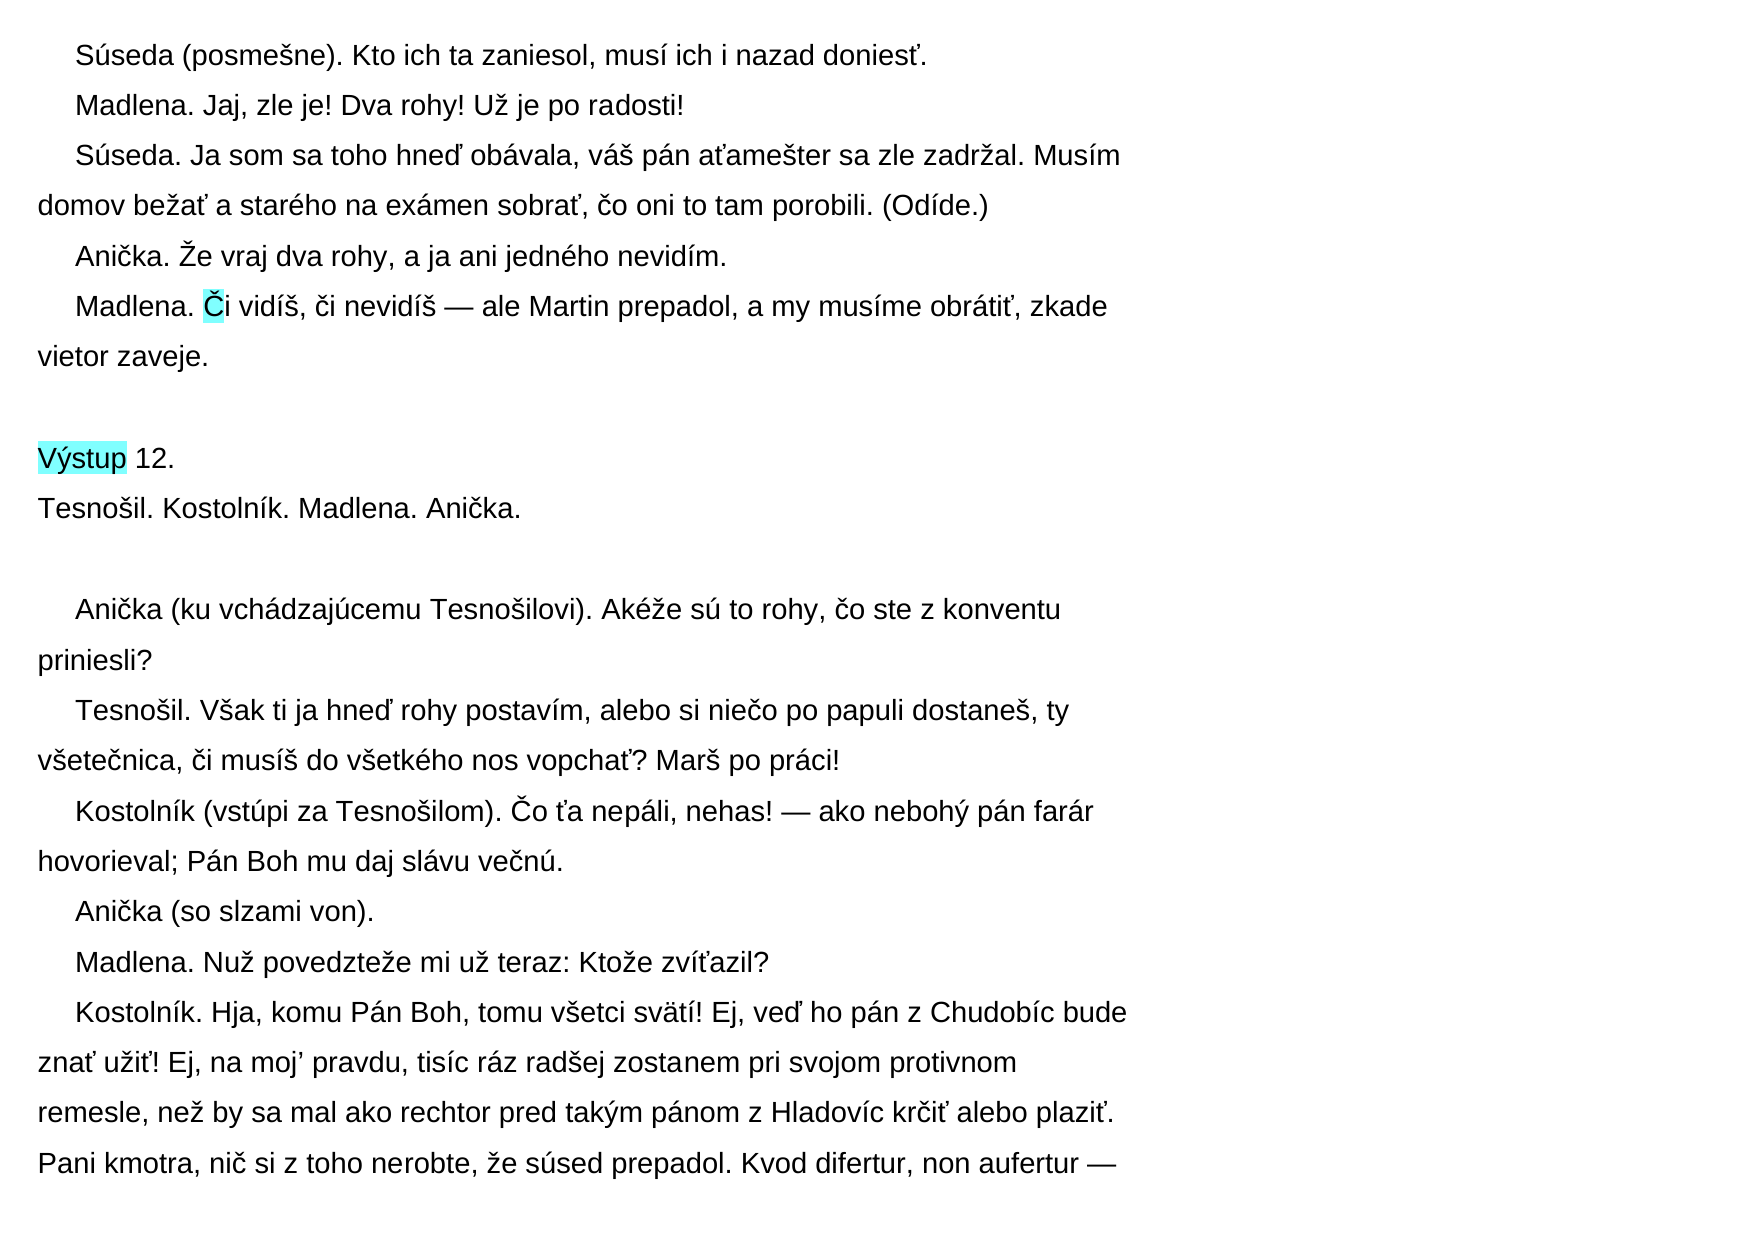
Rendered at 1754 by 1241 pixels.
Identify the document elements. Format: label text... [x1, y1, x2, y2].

text Súseda. Ja som sa toho hneď obávala, váš pán aťamešter sa zle zadržal. Musím domov be­žať a starého na exámen sobrať, čo oni to tam porobili. (Odíde.) [37, 138, 1130, 222]
text Anička. Že vraj dva rohy, a ja ani jedného nevidím. [37, 239, 1130, 272]
text Madlena. Nuž povedzteže mi už teraz: Ktože zvíťazil? [37, 944, 1130, 978]
text Anička (ku vchádzajúcemu Tesnošilovi). Akéže sú to rohy, čo ste z konventu priniesli? [37, 592, 1130, 676]
text Madlena. Či vidíš, či nevidíš — ale Martin prepadol, a my musíme obrátiť, zkade vietor zaveje. [37, 289, 1130, 373]
text Výstup 12. [37, 441, 1130, 474]
text Kostolník. Hja, komu Pán Boh, tomu všetci svätí! Ej, veď ho pán z Chudobíc bude znať užiť! Ej, na moj’ pravdu, tisíc ráz radšej zosta­nem pri svojom protivnom remesle, než by sa mal ako rechtor pred takým pánom z Hladovíc krčiť alebo plaziť. Pani kmotra, nič si z toho ne­robte, že súsed prepadol. Kvod difertur, non aufertur — [37, 995, 1130, 1179]
text Súseda (posmešne). Kto ich ta zaniesol, musí ich i nazad doniesť. [37, 37, 1130, 71]
text Kostolník (vstúpi za Tesnošilom). Čo ťa ne­páli, nehas! — ako nebohý pán farár hovorie­val; Pán Boh mu daj slávu večnú. [37, 794, 1130, 877]
text Anička (so slzami von). [37, 894, 1130, 928]
text Tesnošil. Však ti ja hneď rohy postavím, alebo si niečo po papuli dostaneš, ty všetečnica, či musíš do všetkého nos vopchať? Marš po práci! [37, 693, 1130, 777]
subtitle Tesnošil. Kostolník. Madlena. Anička. [37, 491, 1130, 524]
text Madlena. Jaj, zle je! Dva rohy! Už je po ra­dosti! [37, 88, 1130, 121]
